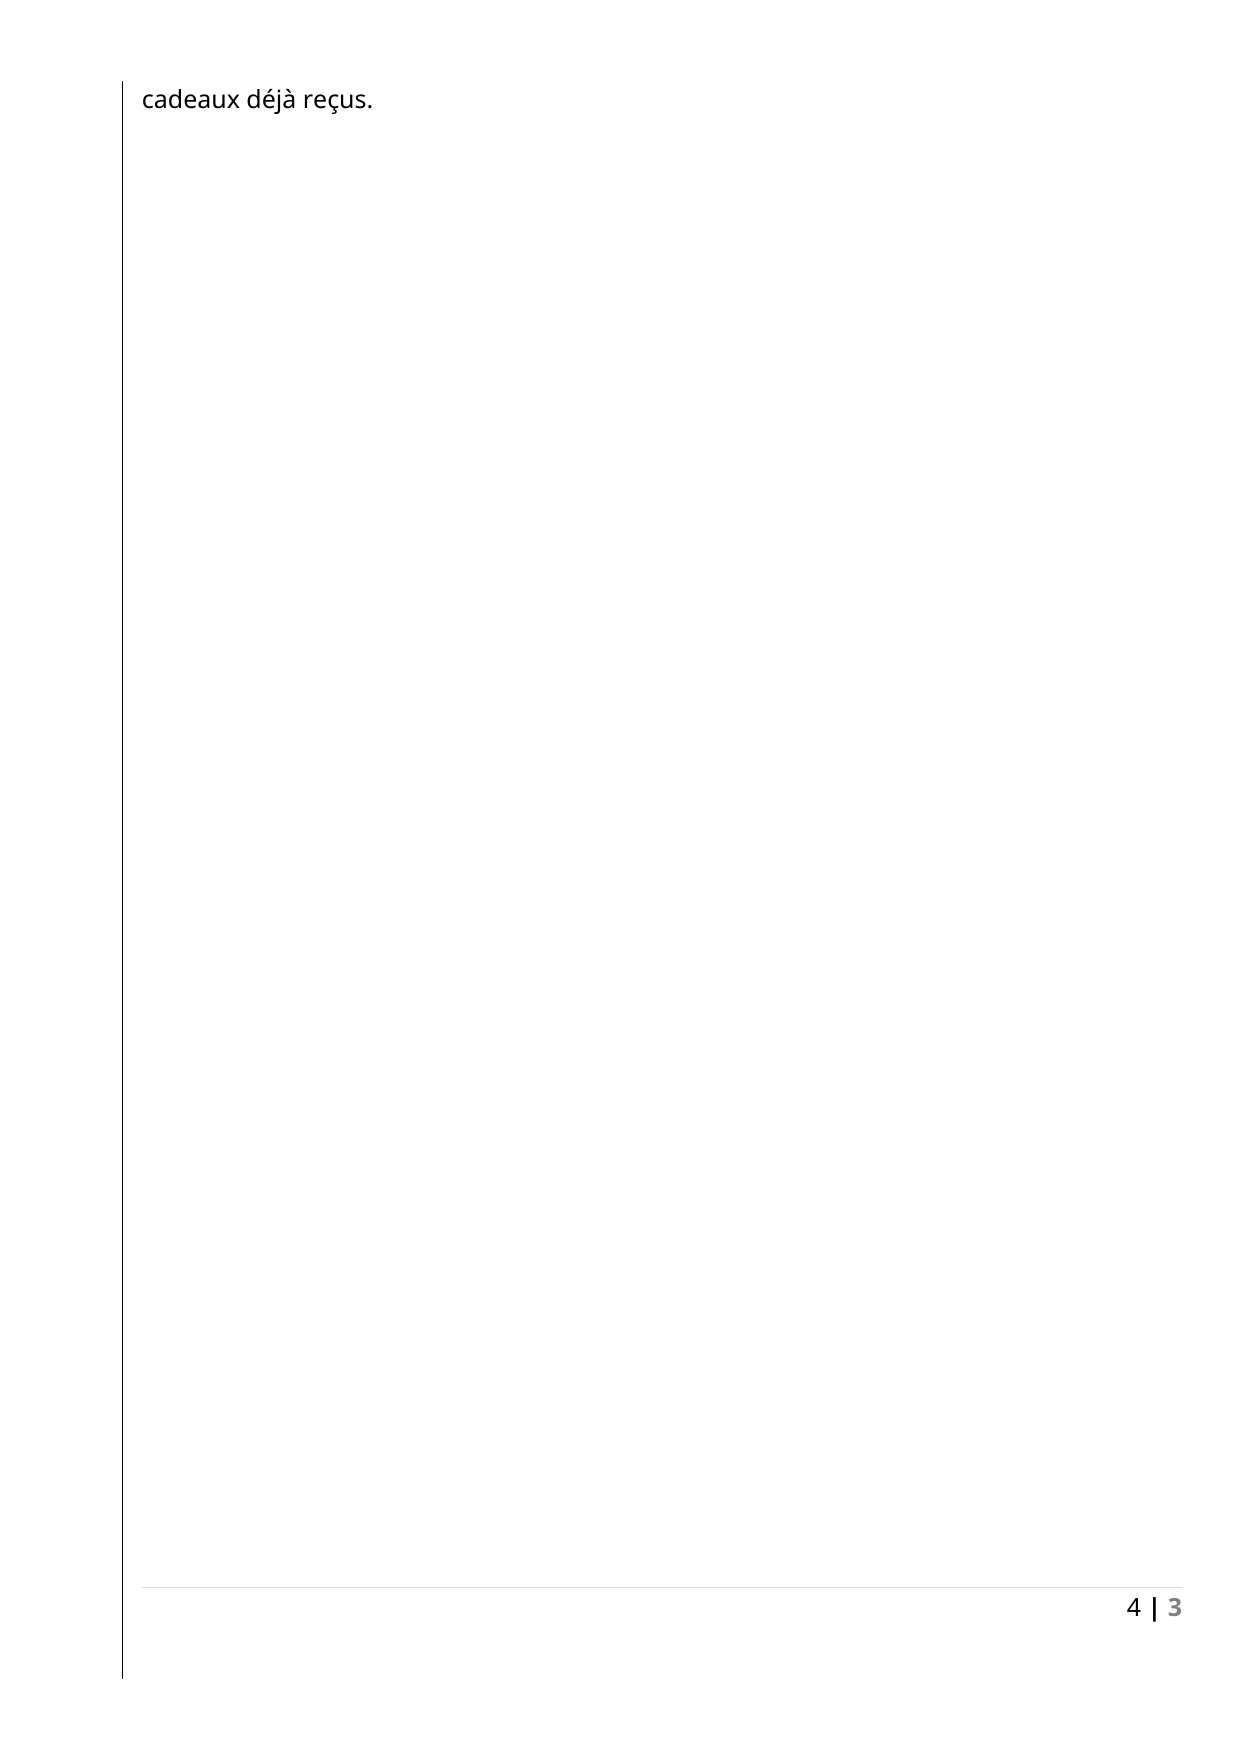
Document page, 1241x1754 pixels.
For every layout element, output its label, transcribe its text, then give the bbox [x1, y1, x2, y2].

text Le cas « Afficher le détail d’une personne » sera résolu de la manière suivante : le détail affichera le nom de la personne, le nombre de personnes qu’elle a parrainées et les cadeaux déjà reçus. [142, 81, 1182, 115]
